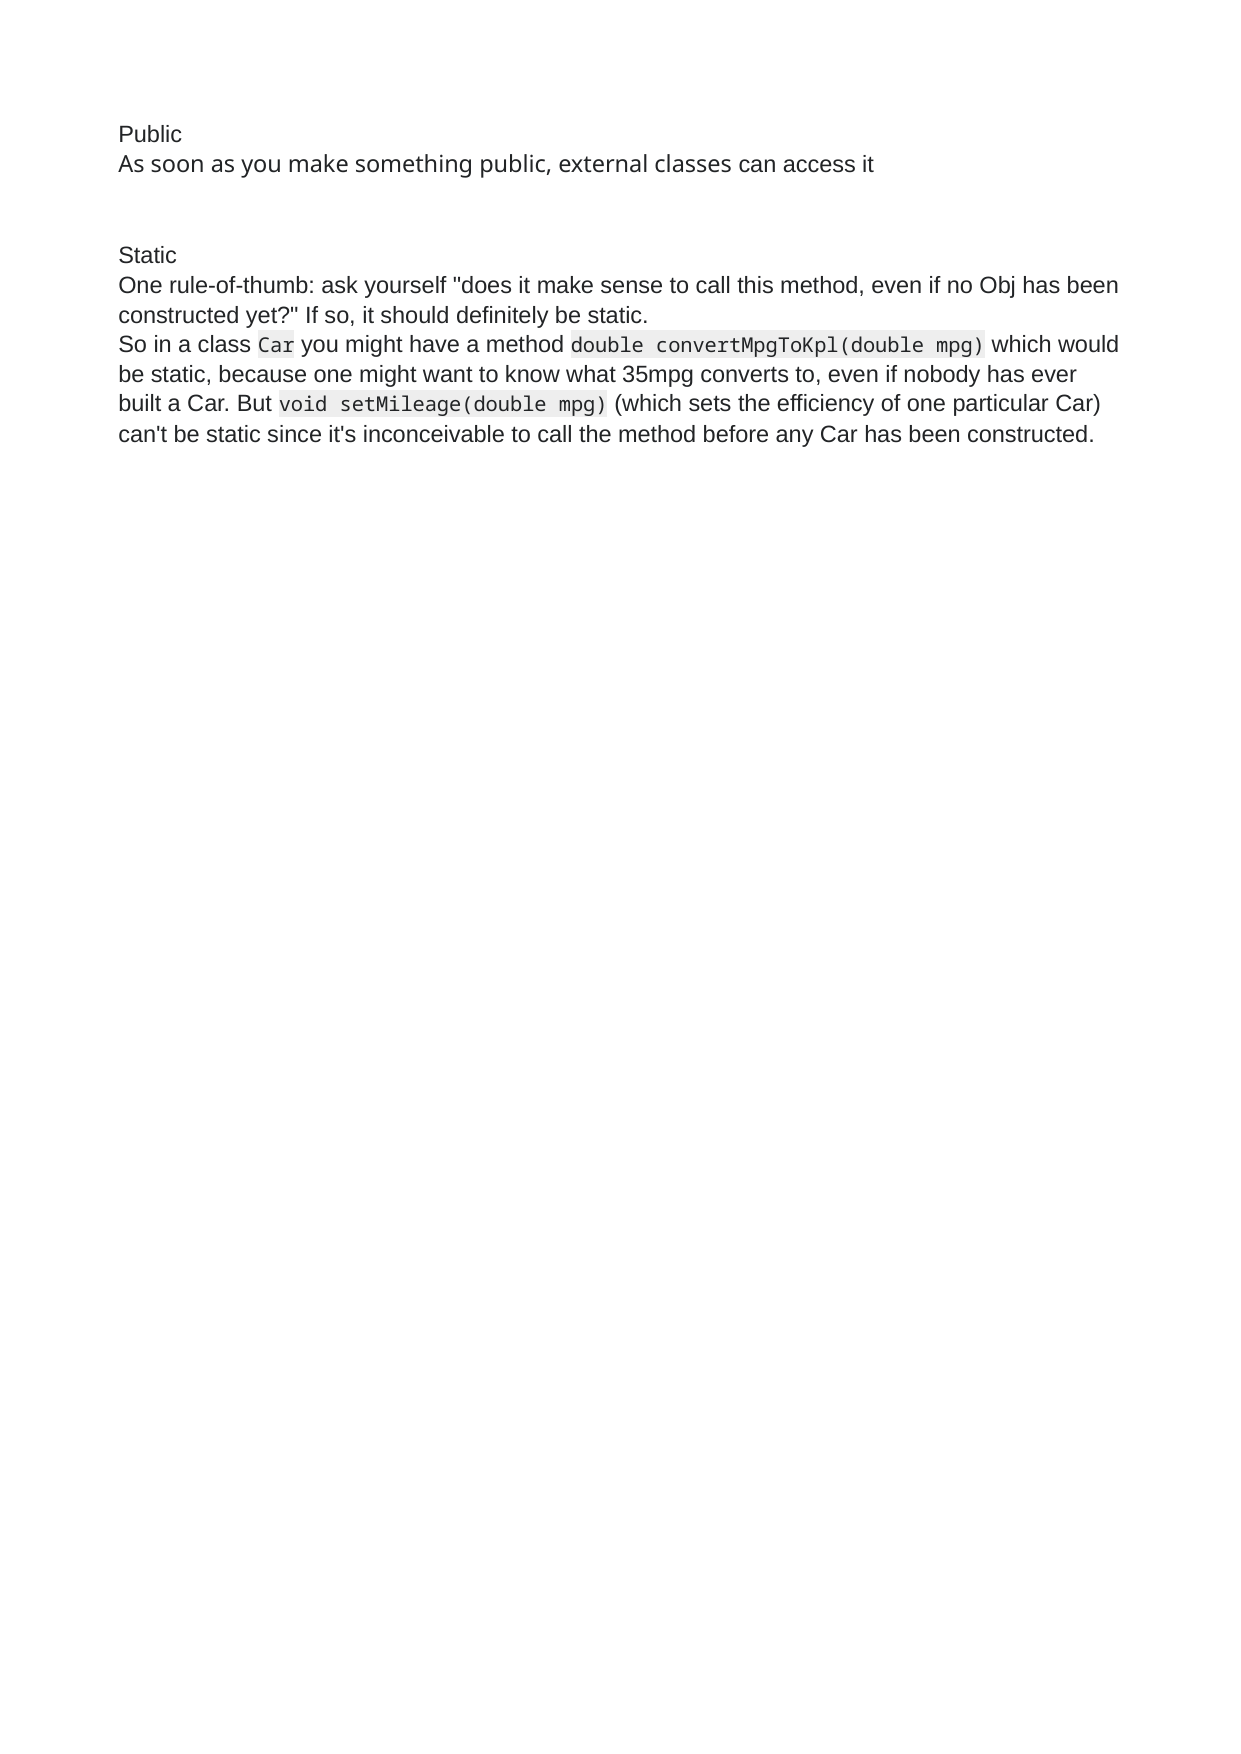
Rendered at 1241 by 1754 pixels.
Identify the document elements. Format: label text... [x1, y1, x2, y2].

text So in a class Car you might have a method double convertMpgToKpl(double mpg) which would be static, because one might want to know what 35mpg converts to, even if nobody has ever built a Car. But void setMileage(double mpg) (which sets the efficiency of one particular Car) can't be static since it's inconceivable to call the method before any Car has been constructed. [118, 328, 1122, 447]
text One rule-of-thumb: ask yourself "does it make sense to call this method, even if no Obj has been constructed yet?" If so, it should definitely be static. [118, 269, 1122, 328]
text Public [118, 118, 1122, 148]
text Static [118, 239, 1122, 269]
text As soon as you make something public, external classes can access it [118, 148, 1122, 180]
